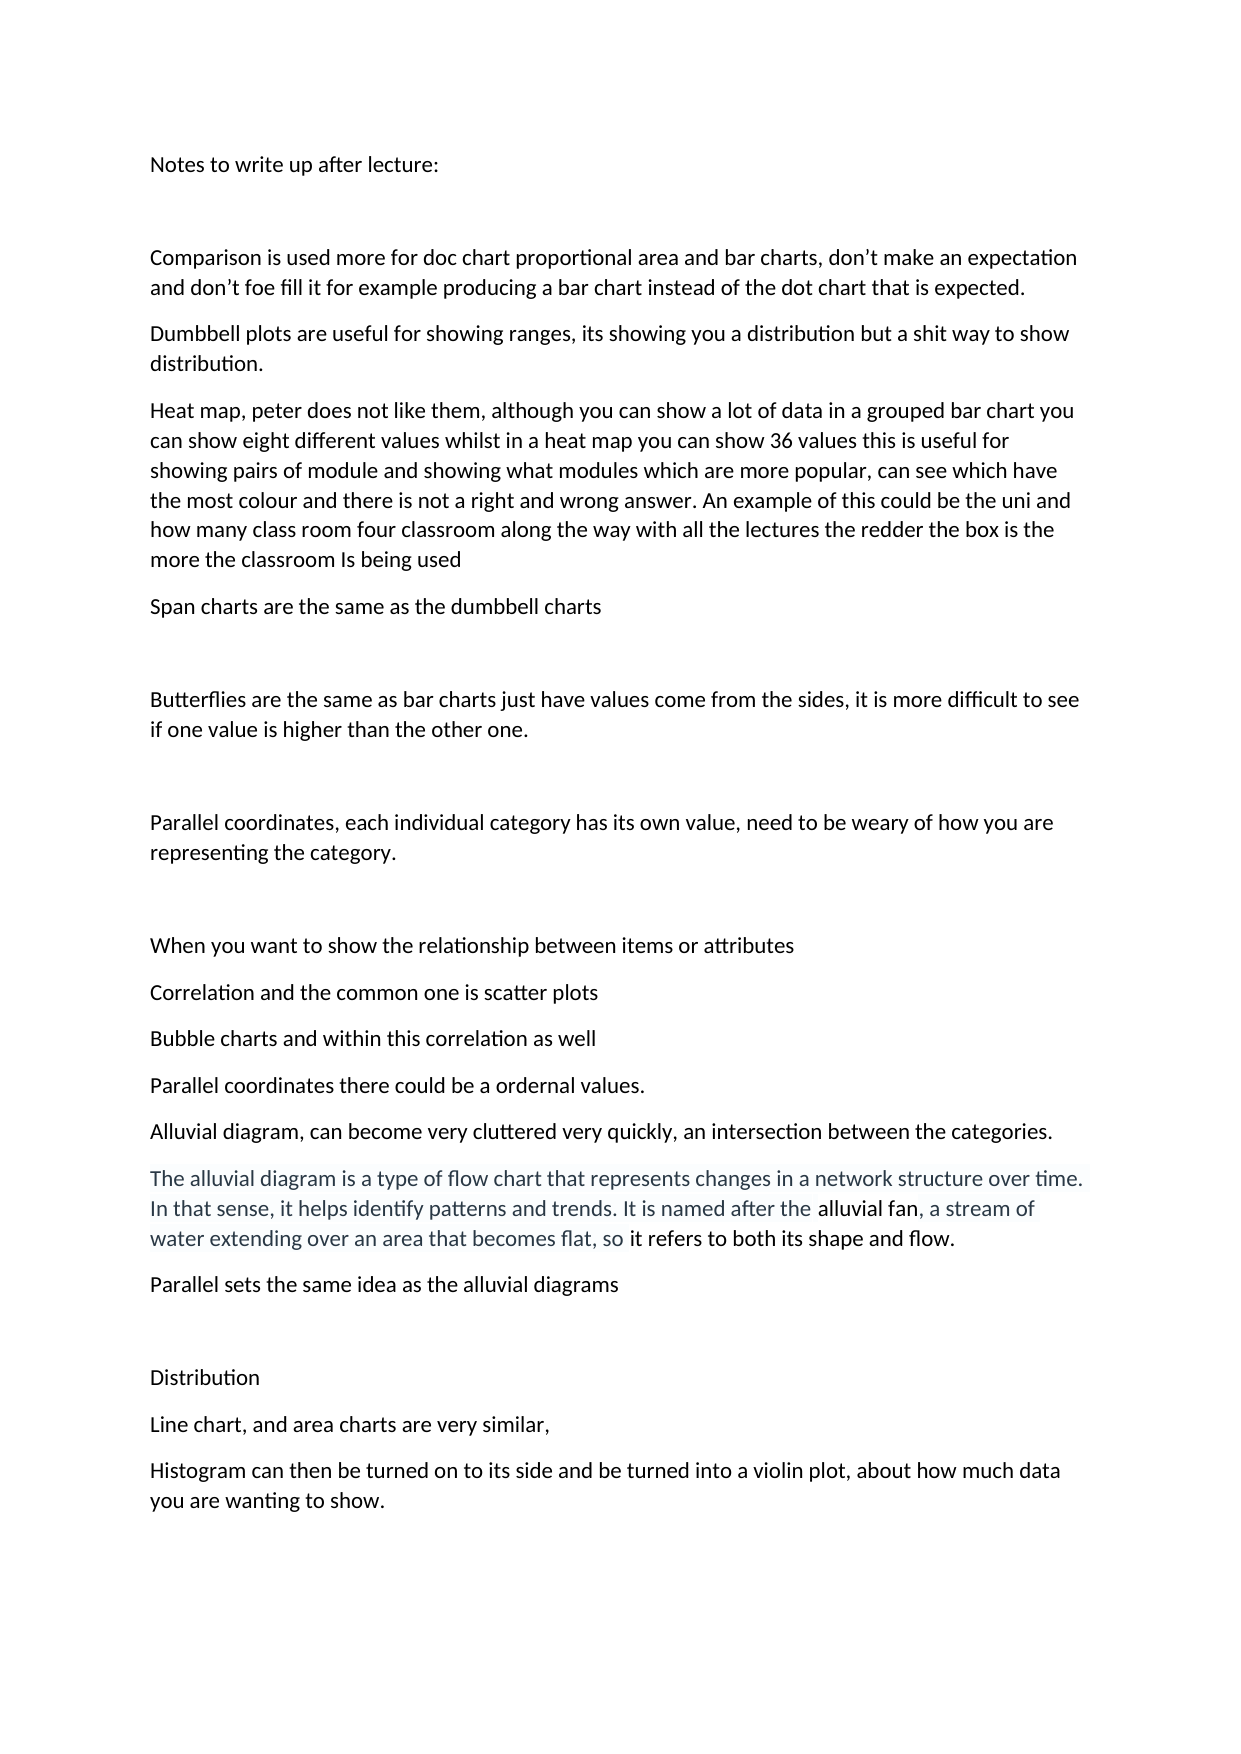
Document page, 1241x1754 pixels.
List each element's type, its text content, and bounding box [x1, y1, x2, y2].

text Bubble charts and within this correlation as well [150, 1024, 1090, 1052]
text When you want to show the relationship between items or attributes [150, 931, 1090, 959]
text Butterflies are the same as bar charts just have values come from the sides, it is more difficult to see if one value is higher than the other one. [150, 685, 1090, 743]
text Histogram can then be turned on to its side and be turned into a violin plot, about how much data you are wanting to show. [150, 1457, 1090, 1514]
text Parallel coordinates, each individual category has its own value, need to be weary of how you are representing the category. [150, 808, 1090, 866]
text Alluvial diagram, can become very cluttered very quickly, an intersection between the categories. [150, 1117, 1090, 1146]
text Dumbbell plots are useful for showing ranges, its showing you a distribution but a shit way to show distribution. [150, 319, 1090, 377]
text The alluvial diagram is a type of flow chart that represents changes in a network structure over time. In that sense, it helps identify patterns and trends. It is named after the alluvial fan, a stream of water extending over an area that becomes flat, so it refers to both its shape and flow. [150, 1164, 1090, 1252]
text Line chart, and area charts are very similar, [150, 1410, 1090, 1438]
text Comparison is used more for doc chart proportional area and bar charts, don’t make an expectation and don’t foe fill it for example producing a bar chart instead of the dot chart that is expected. [150, 243, 1090, 301]
text Correlation and the common one is scatter plots [150, 978, 1090, 1006]
text Span charts are the same as the dumbbell charts [150, 592, 1090, 620]
text Heat map, peter does not like them, although you can show a lot of data in a grouped bar chart you can show eight different values whilst in a heat map you can show 36 values this is useful for showing pairs of module and showing what modules which are more popular, can see which have the most colour and there is not a right and wrong answer. An example of this could be the uni and how many class room four classroom along the way with all the lectures the redder the box is the more the classroom Is being used [150, 396, 1090, 573]
text Parallel coordinates there could be a ordernal values. [150, 1071, 1090, 1099]
text Parallel sets the same idea as the alluvial diagrams [150, 1270, 1090, 1298]
text Notes to write up after lecture: [150, 150, 1090, 178]
text Distribution [150, 1363, 1090, 1392]
